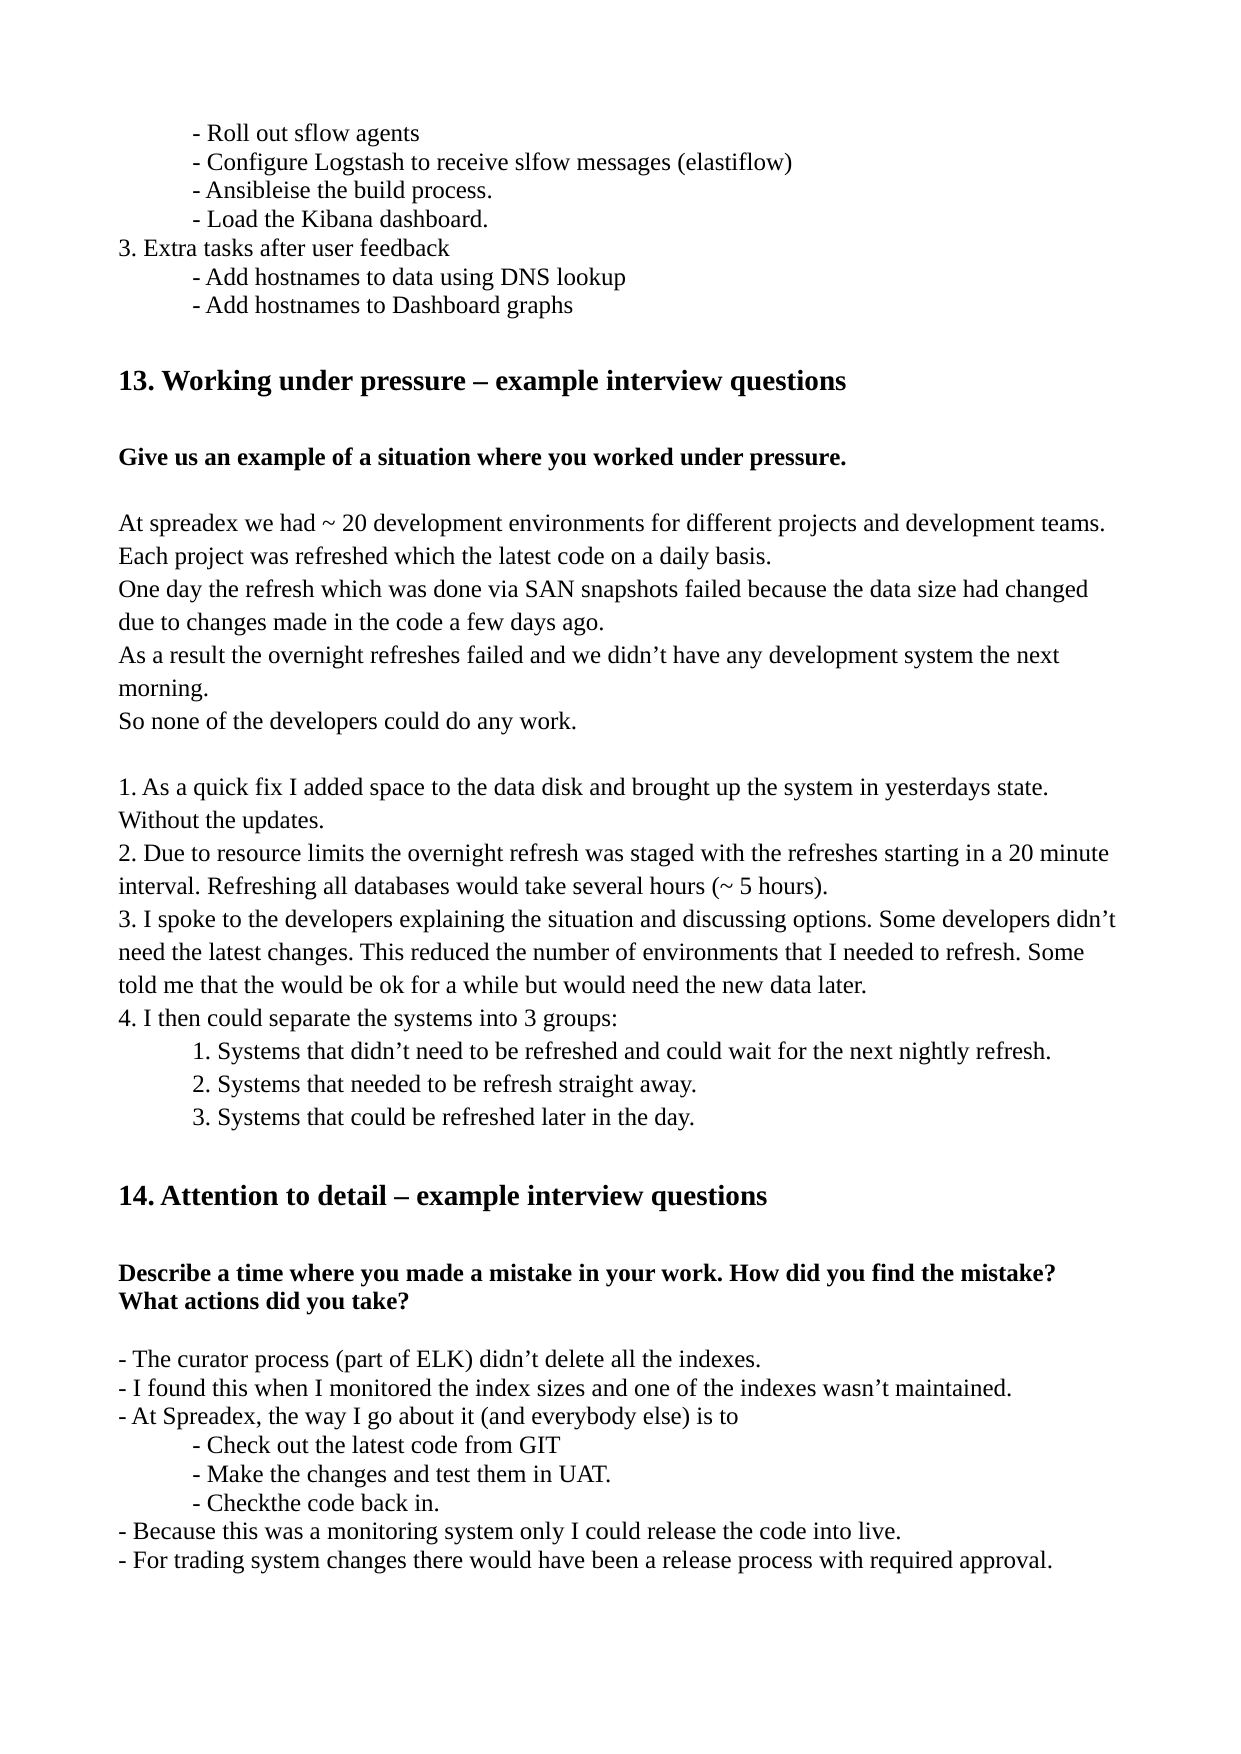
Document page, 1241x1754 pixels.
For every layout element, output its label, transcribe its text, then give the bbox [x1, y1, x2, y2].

text 1. Systems that didn’t need to be refreshed and could wait for the next nightly refresh. [192, 1036, 1122, 1065]
text - Load the Kibana dashboard. [192, 204, 1122, 233]
text - Configure Logstash to receive slfow messages (elastiflow) [192, 147, 1122, 176]
text - Check out the latest code from GIT [192, 1430, 1122, 1459]
text - Ansibleise the build process. [192, 176, 1122, 204]
text - Checkthe code back in. [192, 1488, 1122, 1516]
text One day the refresh which was done via SAN snapshots failed because the data size had changed due to changes made in the code a few days ago. [118, 574, 1122, 636]
text 3. I spoke to the developers explaining the situation and discussing options. Some developers didn’t need the latest changes. This reduced the number of environments that I needed to refresh. Some told me that the would be ok for a while but would need the new data later. [118, 904, 1122, 999]
text - Add hostnames to Dashboard graphs [192, 291, 1122, 319]
text 3. Systems that could be refreshed later in the day. [192, 1102, 1122, 1131]
text 2. Systems that needed to be refresh straight away. [192, 1069, 1122, 1098]
text 2. Due to resource limits the overnight refresh was staged with the refreshes starting in a 20 minute interval. Refreshing all databases would take several hours (~ 5 hours). [118, 838, 1122, 900]
text Describe a time where you made a mistake in your work. How did you find the mistake? What actions did you take? [118, 1258, 1122, 1315]
text - The curator process (part of ELK) didn’t delete all the indexes. [118, 1344, 1122, 1373]
text - I found this when I monitored the index sizes and one of the indexes wasn’t maintained. [118, 1373, 1122, 1401]
text 3. Extra tasks after user feedback [118, 233, 1122, 262]
text 4. I then could separate the systems into 3 groups: [118, 1003, 1122, 1032]
text As a result the overnight refreshes failed and we didn’t have any development system the next morning. [118, 640, 1122, 702]
subtitle 13. Working under pressure – example interview questions [118, 363, 1122, 396]
text - Roll out sflow agents [192, 118, 1122, 147]
text - Make the changes and test them in UAT. [192, 1459, 1122, 1488]
text Give us an example of a situation where you worked under pressure. [118, 442, 1122, 471]
text At spreadex we had ~ 20 development environments for different projects and development teams. [118, 508, 1122, 537]
text Each project was refreshed which the latest code on a daily basis. [118, 541, 1122, 569]
text - Add hostnames to data using DNS lookup [192, 262, 1122, 291]
subtitle 14. Attention to detail – example interview questions [118, 1178, 1122, 1212]
text - At Spreadex, the way I go about it (and everybody else) is to [118, 1401, 1122, 1430]
text 1. As a quick fix I added space to the data disk and brought up the system in yesterdays state. Without the updates. [118, 772, 1122, 834]
text So none of the developers could do any work. [118, 706, 1122, 735]
text - For trading system changes there would have been a release process with required approval. [118, 1545, 1122, 1574]
text - Because this was a monitoring system only I could release the code into live. [118, 1516, 1122, 1545]
